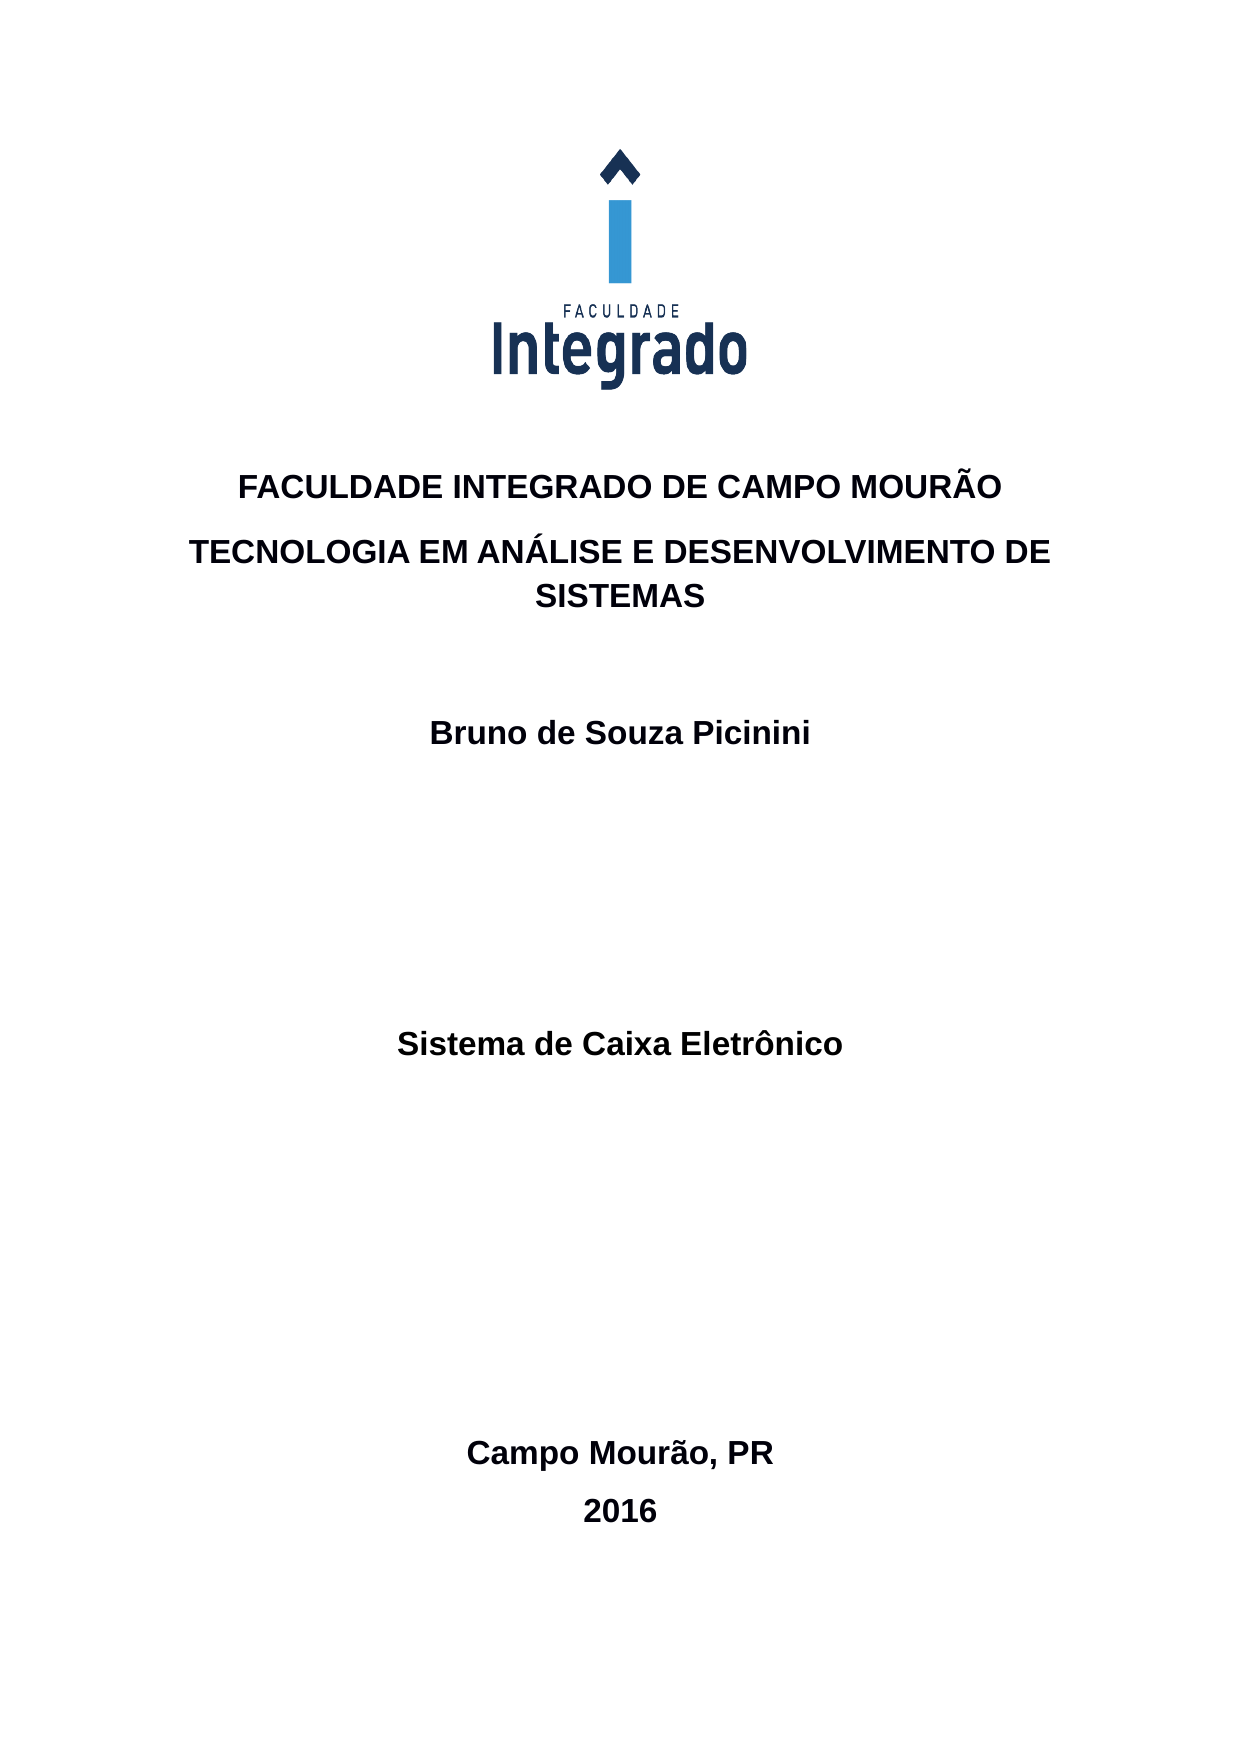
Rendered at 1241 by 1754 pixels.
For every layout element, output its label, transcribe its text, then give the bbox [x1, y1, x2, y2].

text FACULDADE INTEGRADO DE CAMPO MOURÃO [177, 467, 1063, 505]
text Campo Mourão, PR 2016 [177, 1433, 1063, 1529]
text Bruno de Souza Picinini [177, 713, 1063, 751]
picture [493, 147, 747, 391]
text TECNOLOGIA EM ANÁLISE E DESENVOLVIMENTO DE SISTEMAS [177, 532, 1063, 614]
text Sistema de Caixa Eletrônico [177, 1024, 1063, 1063]
